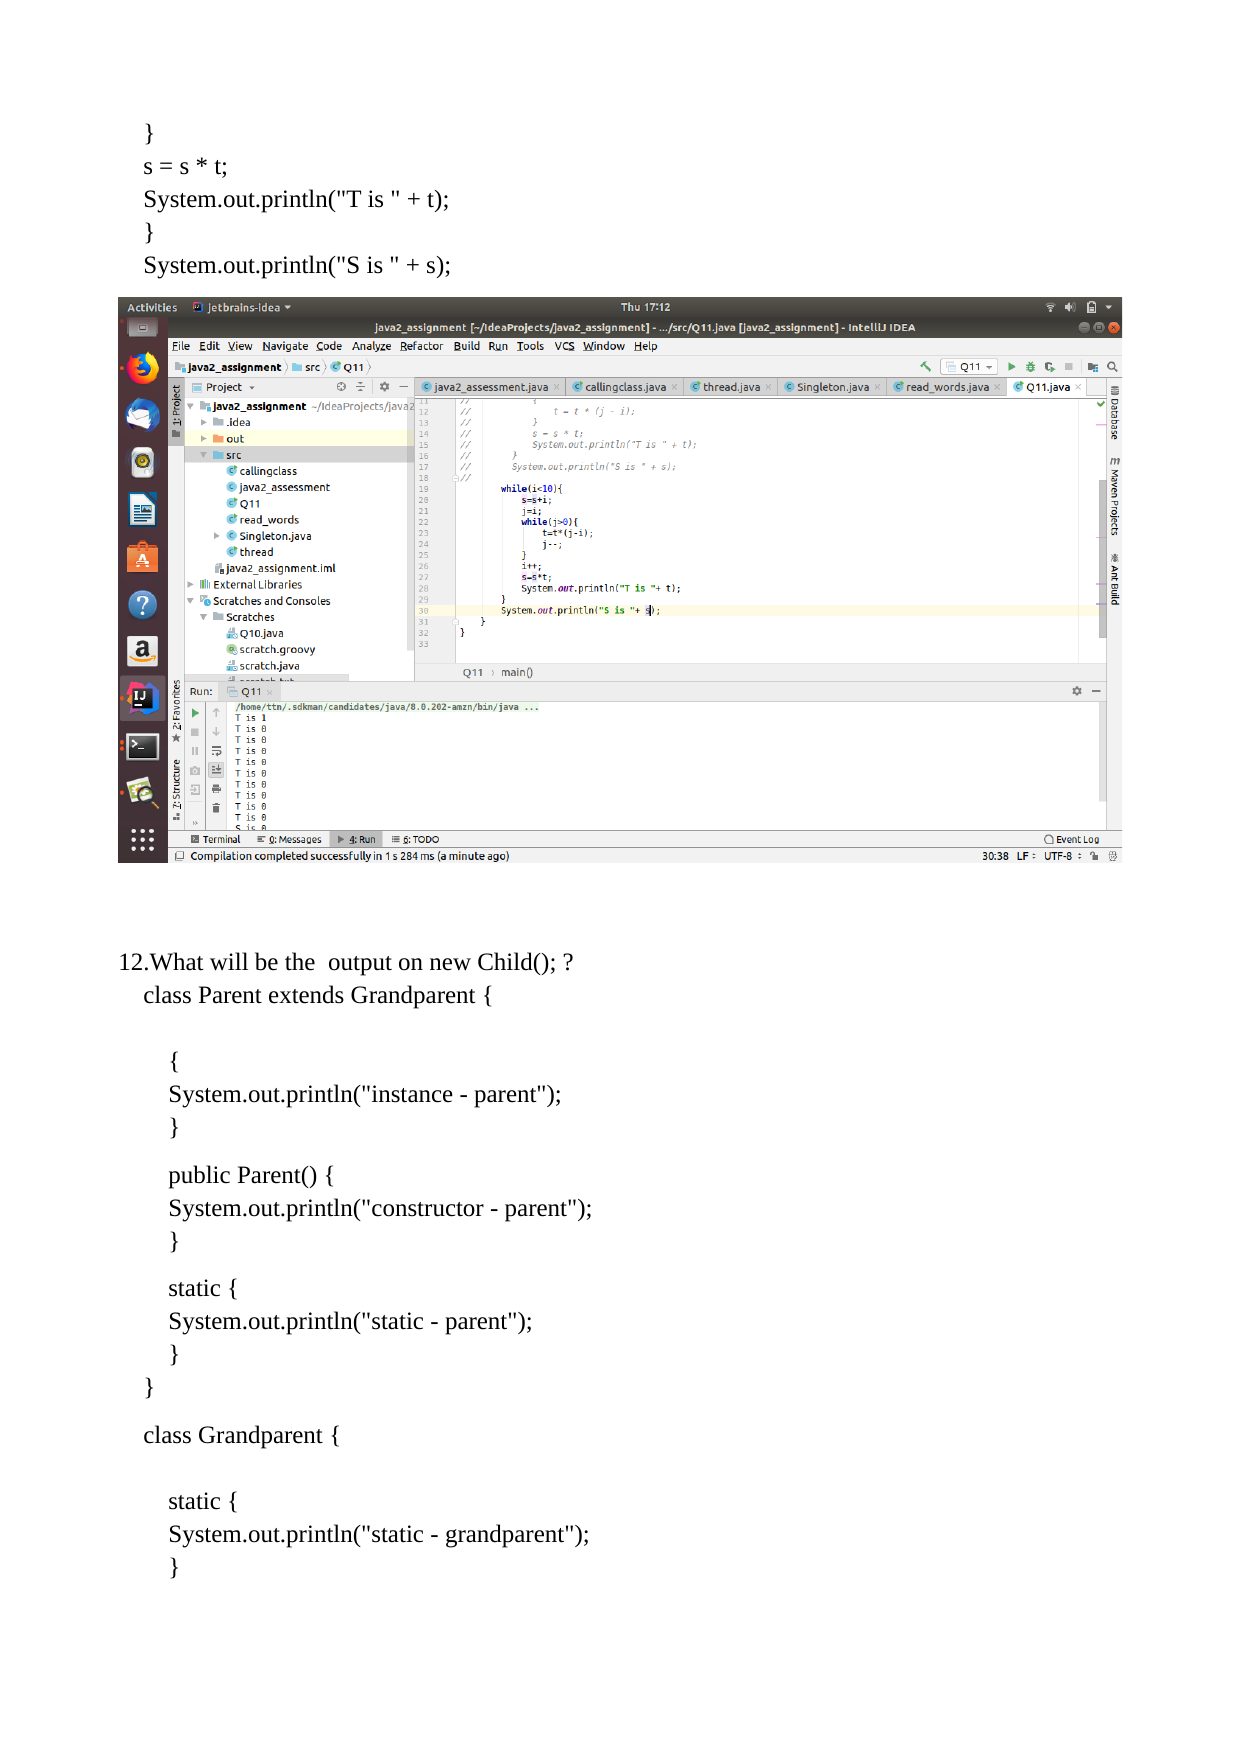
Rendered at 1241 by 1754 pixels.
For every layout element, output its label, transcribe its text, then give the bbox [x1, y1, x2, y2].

text class Grandparent { static { System.out.println("static - grandparent"); } [118, 1420, 1122, 1581]
text 12.What will be the output on new Child(); ? class Parent extends Grandparent { { System.out.println("instance - parent"); } [118, 914, 1122, 1141]
text public Parent() { System.out.println("constructor - parent"); } [118, 1160, 1122, 1254]
picture [118, 297, 1123, 863]
text static { System.out.println("static - parent"); } } [118, 1273, 1122, 1401]
text } s = s * t; System.out.println("T is " + t); } System.out.println("S is " + s); [118, 118, 1122, 279]
